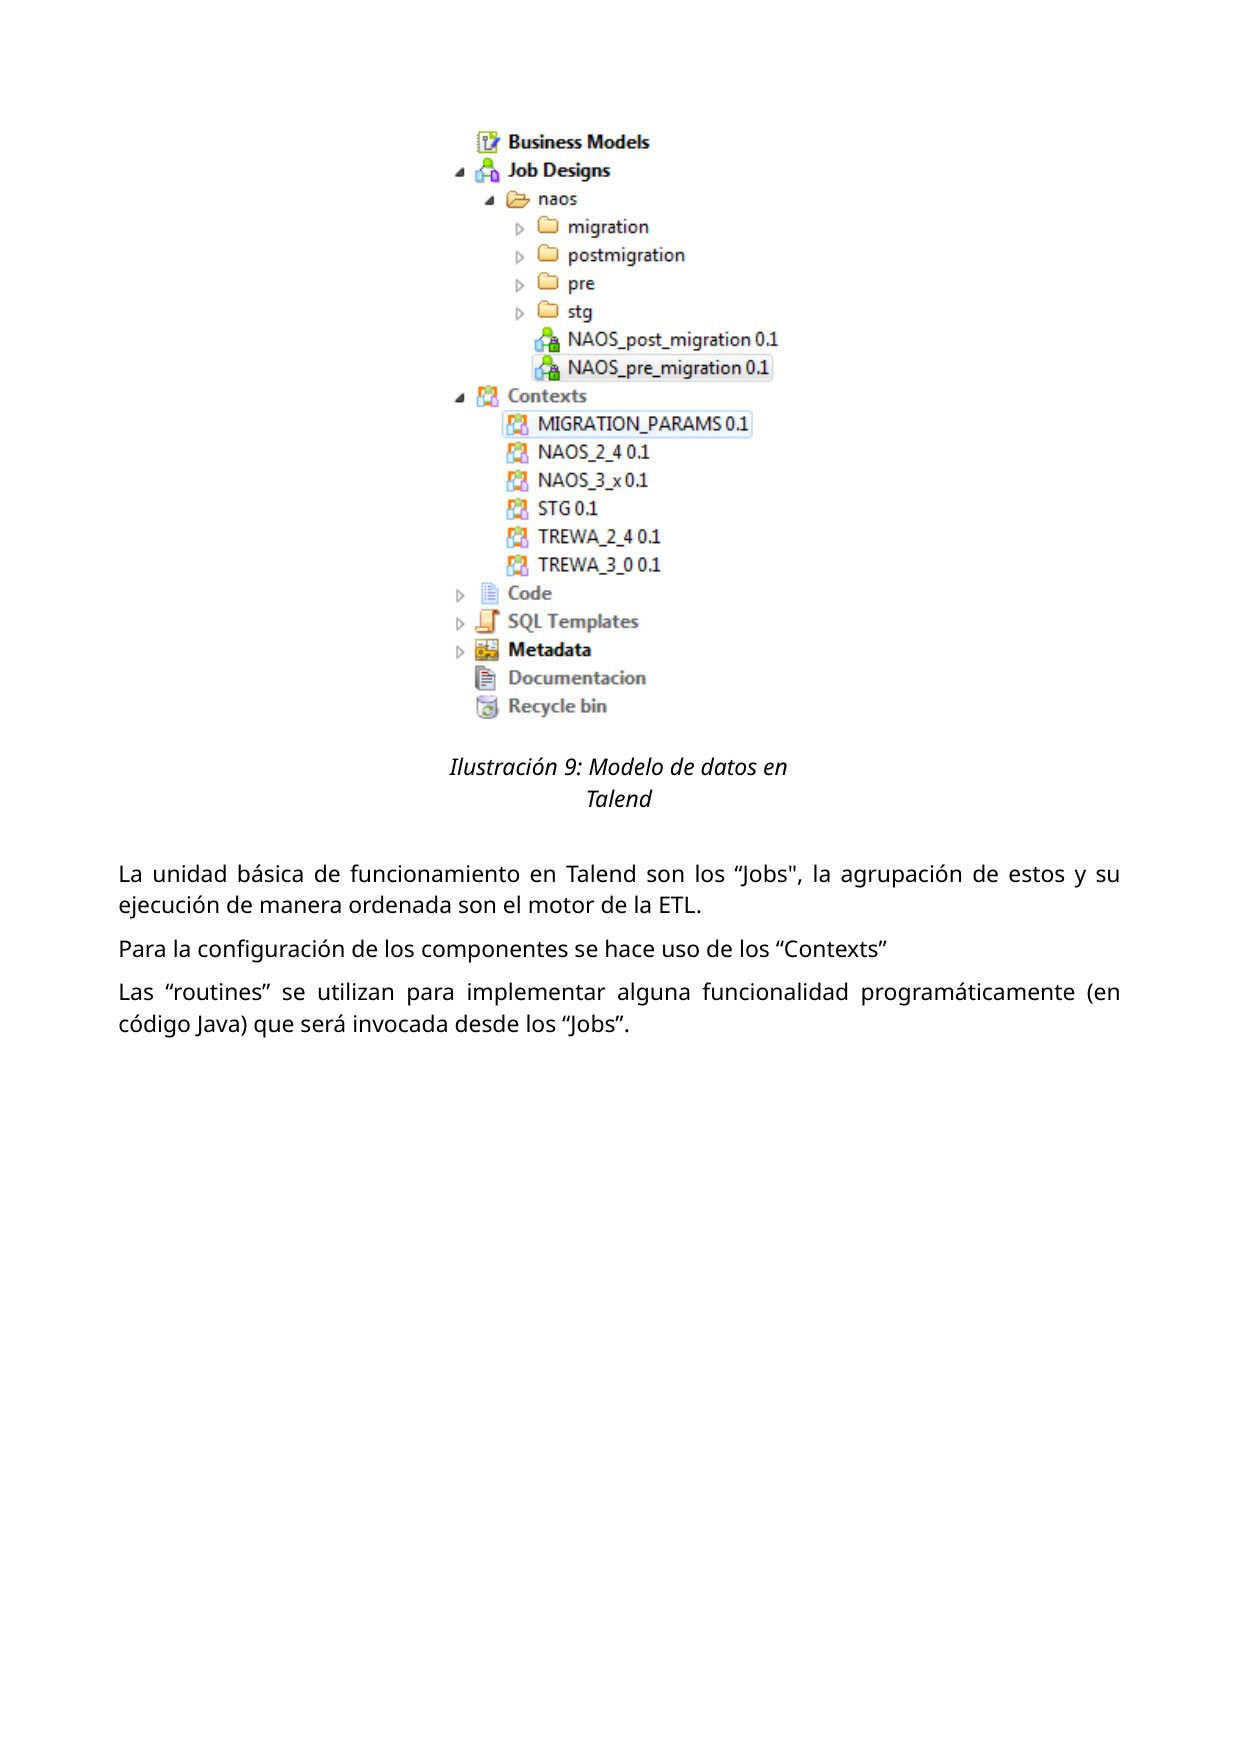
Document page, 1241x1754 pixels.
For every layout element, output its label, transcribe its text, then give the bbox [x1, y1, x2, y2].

text La unidad básica de funcionamiento en Talend son los “Jobs", la agrupación de estos y su ejecución de manera ordenada son el motor de la ETL. [118, 857, 1122, 920]
text Ilustración 9: Modelo de datos en Talend [444, 752, 796, 814]
picture [444, 130, 797, 752]
text Para la configuración de los componentes se hace uso de los “Contexts” [118, 932, 1122, 964]
text Las “routines” se utilizan para implementar alguna funcionalidad programáticamente (en código Java) que será invocada desde los “Jobs”. [118, 976, 1122, 1039]
